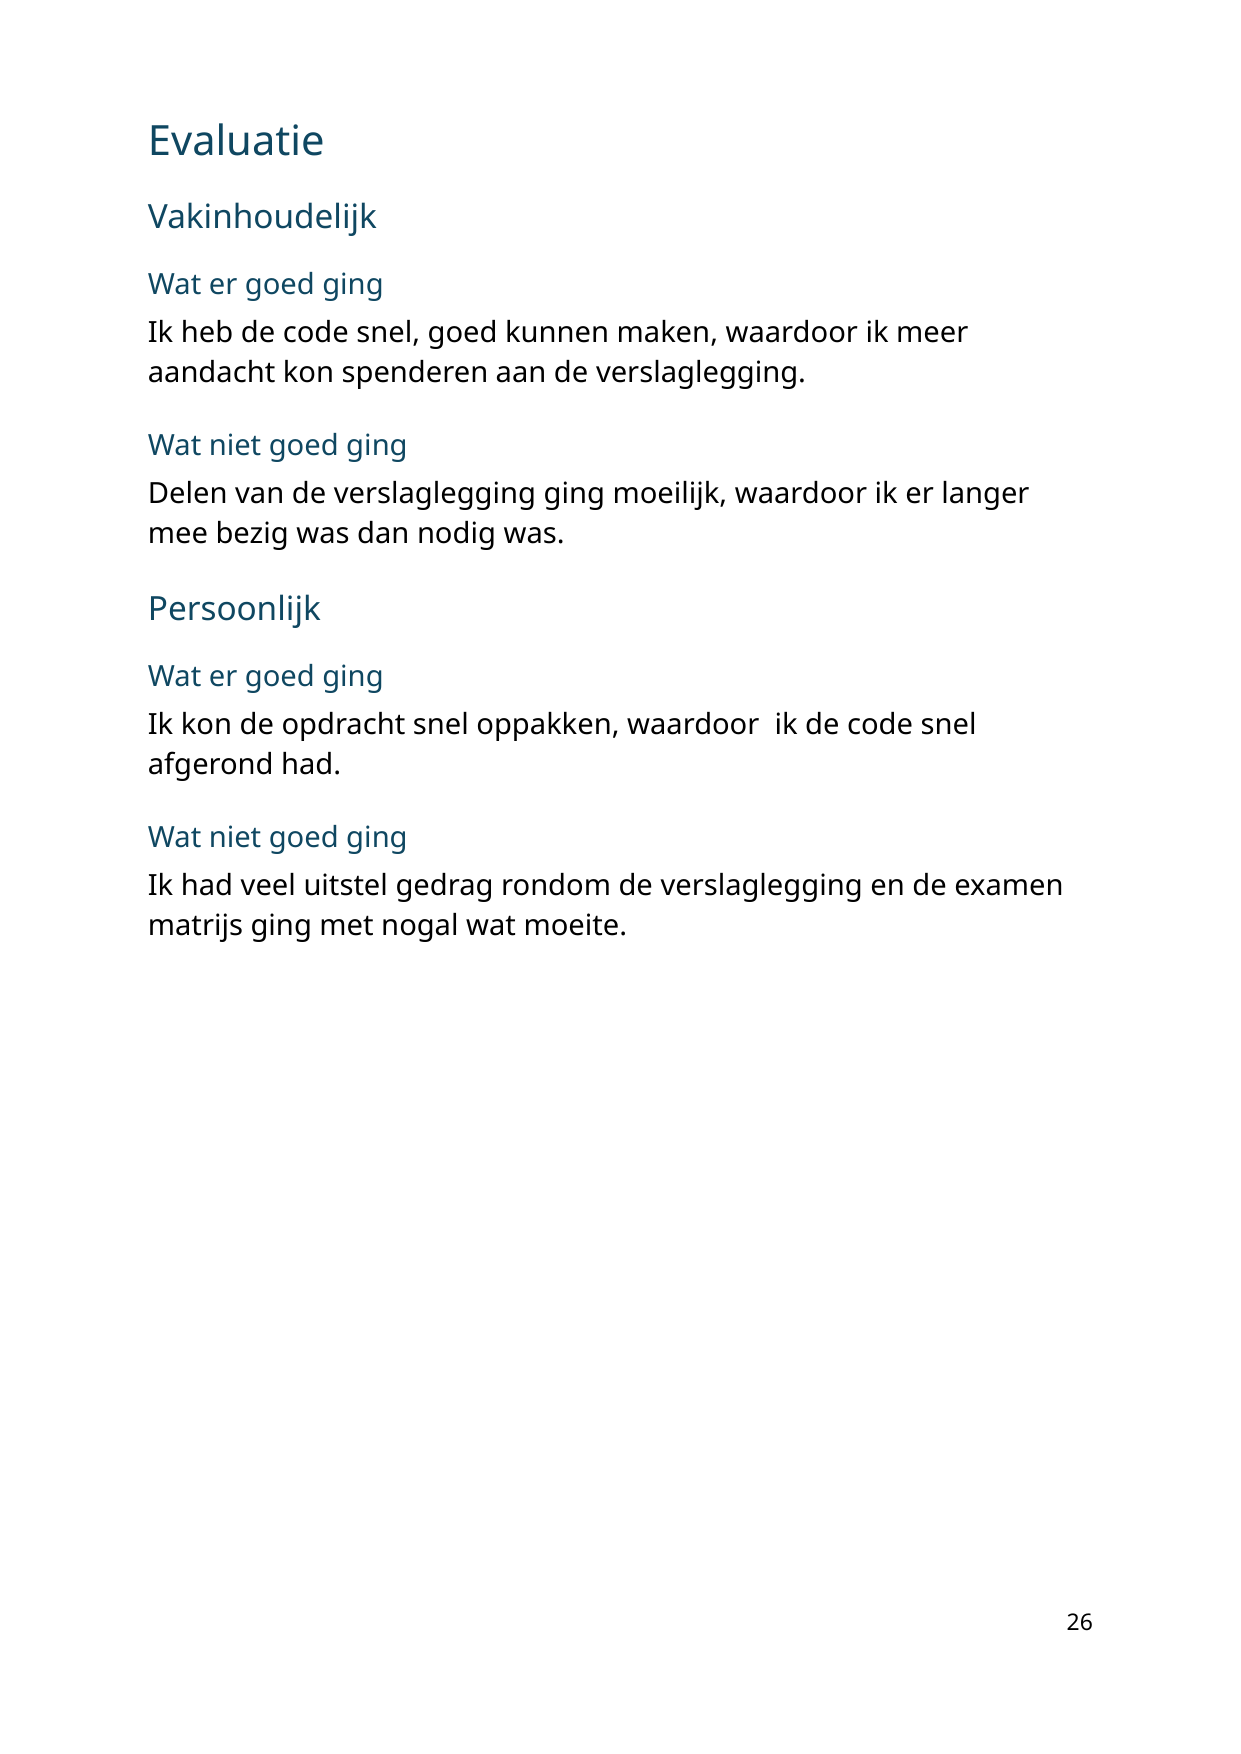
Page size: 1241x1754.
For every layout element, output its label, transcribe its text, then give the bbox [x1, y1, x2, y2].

subtitle Wat er goed ging [148, 655, 1093, 695]
text Ik heb de code snel, goed kunnen maken, waardoor ik meer aandacht kon spenderen aan de verslaglegging. [148, 311, 1093, 391]
text Ik had veel uitstel gedrag rondom de verslaglegging en de examen matrijs ging met nogal wat moeite. [148, 864, 1093, 943]
text Ik kon de opdracht snel oppakken, waardoor ik de code snel afgerond had. [148, 703, 1093, 783]
subtitle Persoonlijk [148, 585, 1093, 630]
subtitle Evaluatie [148, 111, 1093, 168]
subtitle Vakinhoudelijk [148, 193, 1093, 238]
subtitle Wat niet goed ging [148, 816, 1093, 856]
subtitle Wat er goed ging [148, 263, 1093, 303]
text Delen van de verslaglegging ging moeilijk, waardoor ik er langer mee bezig was dan nodig was. [148, 472, 1093, 552]
subtitle Wat niet goed ging [148, 424, 1093, 464]
